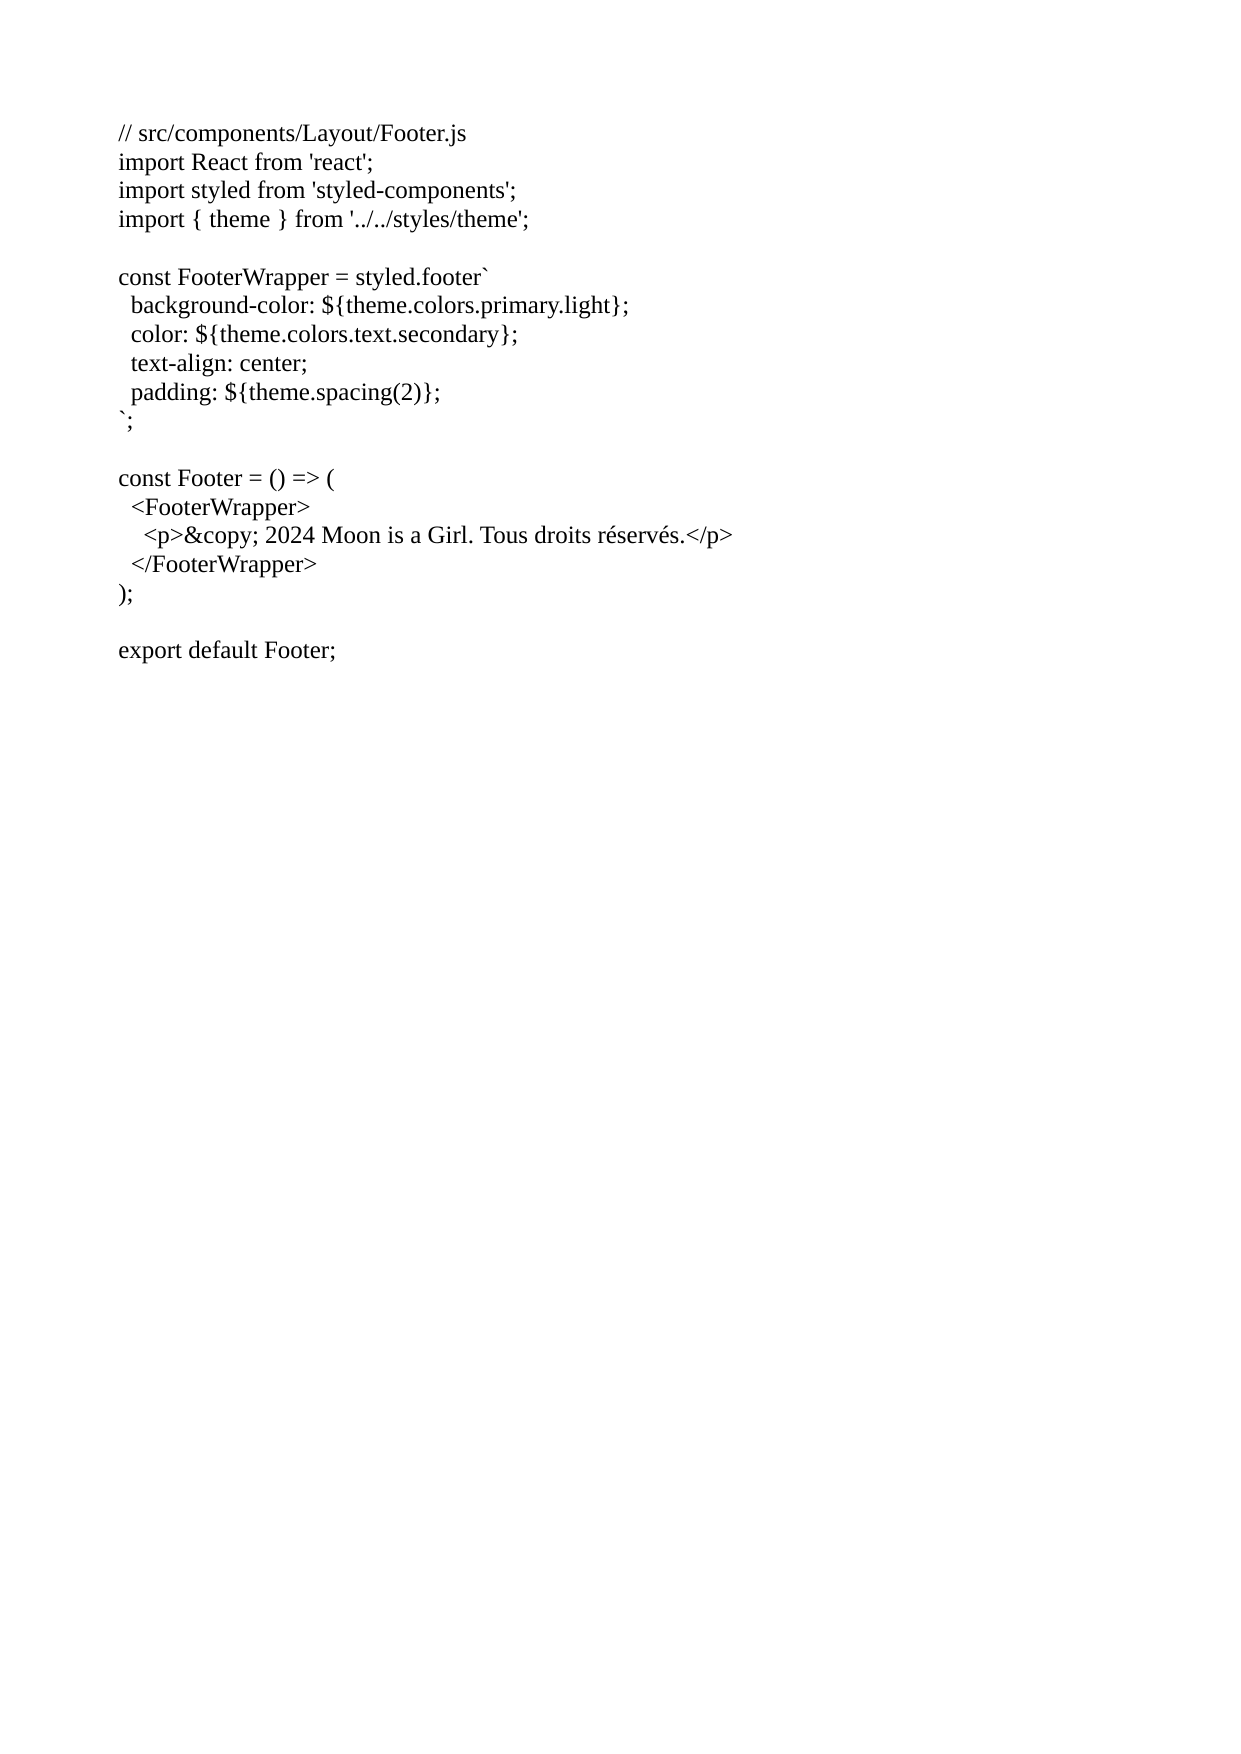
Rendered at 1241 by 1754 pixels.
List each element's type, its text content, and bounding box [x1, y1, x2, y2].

text export default Footer; [118, 636, 1122, 664]
text <FooterWrapper> [118, 492, 1122, 521]
text const Footer = () => ( [118, 463, 1122, 492]
text <p>&copy; 2024 Moon is a Girl. Tous droits réservés.</p> [118, 521, 1122, 549]
text text-align: center; [118, 348, 1122, 377]
text import styled from 'styled-components'; [118, 176, 1122, 204]
text color: ${theme.colors.text.secondary}; [118, 319, 1122, 348]
text </FooterWrapper> [118, 549, 1122, 578]
text import { theme } from '../../styles/theme'; [118, 204, 1122, 233]
text import React from 'react'; [118, 147, 1122, 176]
text padding: ${theme.spacing(2)}; [118, 377, 1122, 406]
text background-color: ${theme.colors.primary.light}; [118, 291, 1122, 319]
text const FooterWrapper = styled.footer` [118, 262, 1122, 291]
text `; [118, 406, 1122, 434]
text // src/components/Layout/Footer.js [118, 118, 1122, 147]
text ); [118, 578, 1122, 607]
